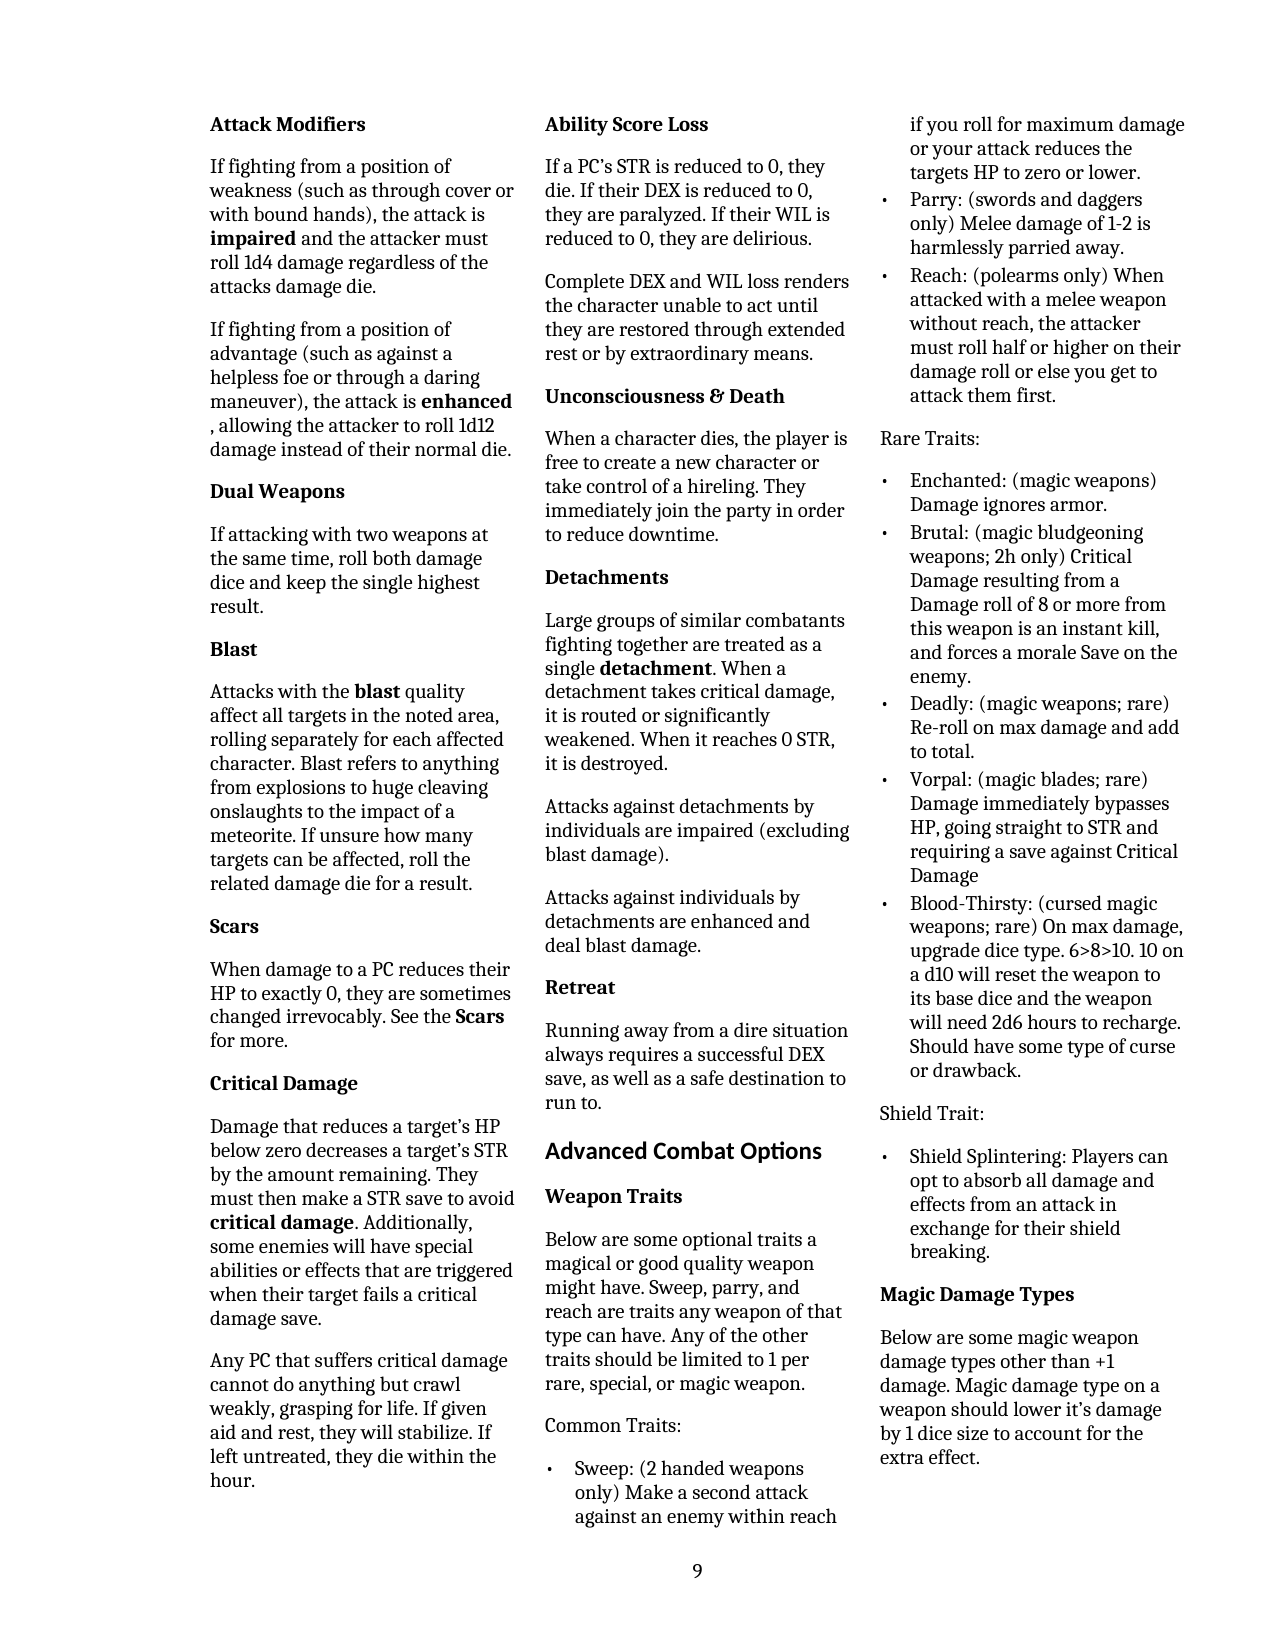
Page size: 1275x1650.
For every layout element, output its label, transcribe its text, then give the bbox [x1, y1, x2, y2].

text Unconsciousness & Death [545, 384, 850, 408]
text When a character dies, the player is free to create a new character or take control of a hireling. They immediately join the party in order to reduce downtime. [545, 427, 850, 547]
text Rare Traits: [880, 426, 1185, 450]
text If attacking with two weapons at the same time, roll both damage dice and keep the single highest result. [210, 523, 515, 619]
text Detachments [545, 566, 850, 589]
text Common Traits: [545, 1414, 850, 1438]
text Critical Damage [210, 1072, 515, 1096]
text Below are some optional traits a magical or good quality weapon might have. Sweep, parry, and reach are traits any weapon of that type can have. Any of the other traits should be limited to 1 per rare, special, or magic weapon. [545, 1227, 850, 1395]
text Attacks with the blast quality affect all targets in the noted area, rolling separately for each affected character. Blast refers to anything from explosions to huge cleaving onslaughts to the impact of a meteorite. If unsure how many targets can be affected, roll the related damage die for a result. [210, 680, 515, 896]
text Running away from a dire situation always requires a successful DEX save, as well as a safe destination to run to. [545, 1019, 850, 1114]
text When damage to a PC reduces their HP to exactly 0, they are sometimes changed irrevocably. See the Scars for more. [210, 957, 515, 1053]
text Attacks against detachments by individuals are impaired (excluding blast damage). [545, 795, 850, 867]
list Sweep: (2 handed weapons only) Make a second attack against an enemy within reach [545, 1457, 850, 1528]
text Attack Modifiers [210, 112, 515, 136]
text Attacks against individuals by detachments are enhanced and deal blast damage. [545, 885, 850, 957]
text If fighting from a position of weakness (such as through cover or with bound hands), the attack is impaired and the attacker must roll 1d4 damage regardless of the attacks damage die. [210, 155, 515, 299]
list Deadly: (magic weapons; rare) Re-roll on max damage and add to total. [880, 692, 1185, 764]
list Brutal: (magic bludgeoning weapons; 2h only) Critical Damage resulting from a Damage roll of 8 or more from this weapon is an instant kill, and forces a morale Save on the enemy. [880, 521, 1185, 688]
text Complete DEX and WIL loss renders the character unable to act until they are restored through extended rest or by extraordinary means. [545, 270, 850, 366]
list Shield Splintering: Players can opt to absorb all damage and effects from an attack in exchange for their shield breaking. [880, 1144, 1185, 1264]
text Magic Damage Types [880, 1283, 1185, 1307]
text Large groups of similar combatants fighting together are treated as a single detachment. When a detachment takes critical damage, it is routed or significantly weakened. When it reaches 0 STR, it is destroyed. [545, 608, 850, 776]
text Shield Trait: [880, 1102, 1185, 1126]
text Retreat [545, 976, 850, 1000]
text If fighting from a position of advantage (such as against a helpless foe or through a daring maneuver), the attack is enhanced , allowing the attacker to roll 1d12 damage instead of their normal die. [210, 318, 515, 461]
text Blast [210, 637, 515, 661]
list if you roll for maximum damage or your attack reduces the targets HP to zero or lower. [880, 112, 1185, 184]
list Enchanted: (magic weapons) Damage ignores armor. [880, 469, 1185, 517]
subtitle Advanced Combat Options [545, 1135, 850, 1166]
list Reach: (polearms only) When attacked with a melee weapon without reach, the attacker must roll half or higher on their damage roll or else you get to attack them first. [880, 264, 1185, 407]
text If a PC’s STR is reduced to 0, they die. If their DEX is reduced to 0, they are paralyzed. If their WIL is reduced to 0, they are delirious. [545, 155, 850, 251]
text Below are some magic weapon damage types other than +1 damage. Magic damage type on a weapon should lower it’s damage by 1 dice size to account for the extra effect. [880, 1326, 1185, 1469]
list Blood-Thirsty: (cursed magic weapons; rare) On max damage, upgrade dice type. 6>8>10. 10 on a d10 will reset the weapon to its base dice and the weapon will need 2d6 hours to recharge. Should have some type of curse or drawback. [880, 891, 1185, 1083]
text Damage that reduces a target’s HP below zero decreases a target’s STR by the amount remaining. They must then make a STR save to avoid critical damage. Additionally, some enemies will have special abilities or effects that are triggered when their target fails a critical damage save. [210, 1114, 515, 1330]
list Vorpal: (magic blades; rare) Damage immediately bypasses HP, going straight to STR and requiring a save against Critical Damage [880, 768, 1185, 887]
text Any PC that suffers critical damage cannot do anything but crawl weakly, grasping for life. If given aid and rest, they will stabilize. If left untreated, they die within the hour. [210, 1349, 515, 1493]
text Dual Weapons [210, 480, 515, 504]
text Weapon Traits [545, 1185, 850, 1209]
text Scars [210, 914, 515, 938]
list Parry: (swords and daggers only) Melee damage of 1-2 is harmlessly parried away. [880, 188, 1185, 260]
text Ability Score Loss [545, 112, 850, 136]
